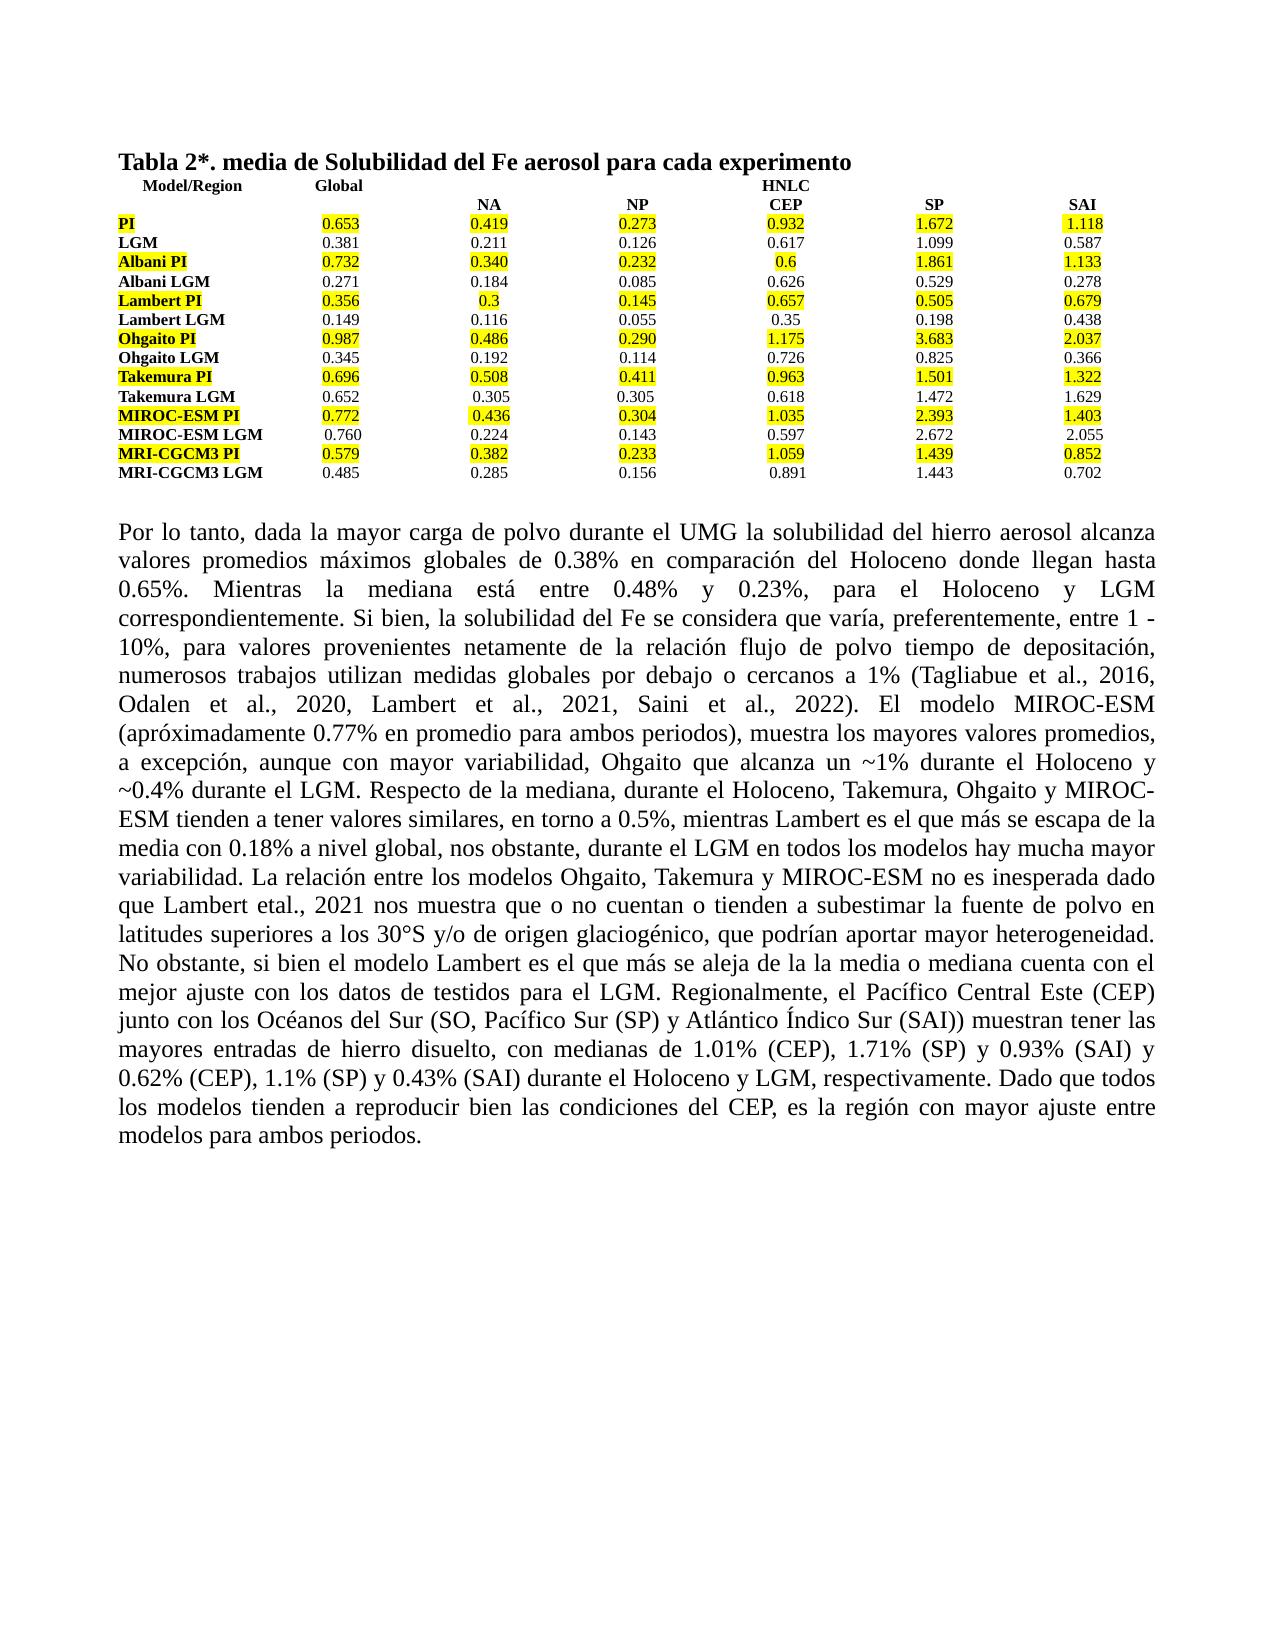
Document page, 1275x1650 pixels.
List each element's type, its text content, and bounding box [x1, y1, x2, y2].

table_cell MRI-CGCM3 PI [118, 444, 266, 463]
text Por lo tanto, dada la mayor carga de polvo durante el UMG la solubilidad del hierro aerosol alcanza valores promedios máximos globales de 0.38% en comparación del Holoceno donde llegan hasta 0.65%. Mientras la mediana está entre 0.48% y 0.23%, para el Holoceno y LGM correspondientemente. Si bien, la solubilidad del Fe se considera que varía, preferentemente, entre 1 - 10%, para valores provenientes netamente de la relación flujo de polvo tiempo de depositación, numerosos trabajos utilizan medidas globales por debajo o cercanos a 1% (Tagliabue et al., 2016, Odalen et al., 2020, Lambert et al., 2021, Saini et al., 2022). El modelo MIROC-ESM (apróximadamente 0.77% en promedio para ambos periodos), muestra los mayores valores promedios, a excepción, aunque con mayor variabilidad, Ohgaito que alcanza un ~1% durante el Holoceno y ~0.4% durante el LGM. Respecto de la mediana, durante el Holoceno, Takemura, Ohgaito y MIROC-ESM tienden a tener valores similares, en torno a 0.5%, mientras Lambert es el que más se escapa de la media con 0.18% a nivel global, nos obstante, durante el LGM en todos los modelos hay mucha mayor variabilidad. La relación entre los modelos Ohgaito, Takemura y MIROC-ESM no es inesperada dado que Lambert etal., 2021 nos muestra que o no cuentan o tienden a subestimar la fuente de polvo en latitudes superiores a los 30°S y/o de origen glaciogénico, que podrían aportar mayor heterogeneidad. No obstante, si bien el modelo Lambert es el que más se aleja de la la media o mediana cuenta con el mejor ajuste con los datos de testidos para el LGM. Regionalmente, el Pacífico Central Este (CEP) junto con los Océanos del Sur (SO, Pacífico Sur (SP) y Atlántico Índico Sur (SAI)) muestran tener las mayores entradas de hierro disuelto, con medianas de 1.01% (CEP), 1.71% (SP) y 0.93% (SAI) y 0.62% (CEP), 1.1% (SP) y 0.43% (SAI) durante el Holoceno y LGM, respectivamente. Dado que todos los modelos tienden a reproducir bien las condiciones del CEP, es la región con mayor ajuste entre modelos para ambos periodos. [118, 517, 1157, 1149]
table_cell 0.273 [563, 214, 712, 233]
table_cell 0.626 [712, 271, 860, 291]
table_cell 0.891 [712, 463, 860, 488]
table_cell 0.149 [266, 310, 415, 329]
table_cell Albani LGM [118, 271, 266, 291]
table_cell 1.175 [712, 329, 860, 348]
table_cell 0.366 [1009, 348, 1157, 367]
table_cell 0.3 [415, 291, 563, 310]
table_cell 1.035 [712, 406, 860, 425]
table_cell 0.438 [1009, 310, 1157, 329]
table_cell 0.772 [266, 406, 415, 425]
table_cell 0.696 [266, 367, 415, 386]
table_cell 1.118 [1009, 214, 1157, 233]
table_cell 0.382 [415, 444, 563, 463]
table_cell 0.156 [563, 463, 712, 488]
table_cell 1.472 [860, 386, 1008, 406]
table_cell 1.501 [860, 367, 1008, 386]
table_cell 0.653 [266, 214, 415, 233]
table_cell 0.232 [563, 252, 712, 271]
table_cell 0.184 [415, 271, 563, 291]
table_cell 1.443 [860, 463, 1008, 488]
table_cell 0.278 [1009, 271, 1157, 291]
table_cell 0.224 [415, 425, 563, 444]
table_cell 1.629 [1009, 386, 1157, 406]
table_cell 1.322 [1009, 367, 1157, 386]
table_cell 0.436 [415, 406, 563, 425]
table_cell 0.726 [712, 348, 860, 367]
table_cell 0.290 [563, 329, 712, 348]
table_cell 0.485 [266, 463, 415, 488]
table_cell PI [118, 214, 266, 233]
table_cell 0.233 [563, 444, 712, 463]
table_cell 1.672 [860, 214, 1008, 233]
table_cell 3.683 [860, 329, 1008, 348]
table_cell 0.486 [415, 329, 563, 348]
table_cell 0.085 [563, 271, 712, 291]
table_cell 1.403 [1009, 406, 1157, 425]
table_cell 0.305 [415, 386, 563, 406]
table_cell 1.861 [860, 252, 1008, 271]
table_cell 0.579 [266, 444, 415, 463]
table_header Global [266, 176, 415, 214]
table_cell 0.055 [563, 310, 712, 329]
table_cell Albani PI [118, 252, 266, 271]
table_cell 0.356 [266, 291, 415, 310]
table_cell Lambert PI [118, 291, 266, 310]
table_cell 0.211 [415, 233, 563, 252]
table_cell 0.618 [712, 386, 860, 406]
table_header Model/Region [118, 176, 266, 214]
table_cell 0.305 [563, 386, 712, 406]
table_cell 0.6 [712, 252, 860, 271]
table_cell Takemura LGM [118, 386, 266, 406]
table_cell 1.099 [860, 233, 1008, 252]
table_cell 0.597 [712, 425, 860, 444]
table_cell Lambert LGM [118, 310, 266, 329]
table_cell 0.35 [712, 310, 860, 329]
table_cell MIROC-ESM PI [118, 406, 266, 425]
table_cell 0.340 [415, 252, 563, 271]
table_cell NP [563, 195, 712, 214]
table_cell 0.852 [1009, 444, 1157, 463]
table_cell 1.059 [712, 444, 860, 463]
table_cell 0.143 [563, 425, 712, 444]
table_cell 0.505 [860, 291, 1008, 310]
table_cell 0.116 [415, 310, 563, 329]
table_cell 0.508 [415, 367, 563, 386]
table_cell 0.702 [1009, 463, 1157, 488]
table_cell 1.133 [1009, 252, 1157, 271]
table_cell 0.652 [266, 386, 415, 406]
table_header HNLC [415, 176, 1157, 195]
table_cell 0.617 [712, 233, 860, 252]
table_cell 0.381 [266, 233, 415, 252]
table_cell 0.304 [563, 406, 712, 425]
table_cell 0.587 [1009, 233, 1157, 252]
table_cell 0.271 [266, 271, 415, 291]
table_cell 0.345 [266, 348, 415, 367]
table_cell 0.411 [563, 367, 712, 386]
table_cell 0.285 [415, 463, 563, 488]
table_cell 0.732 [266, 252, 415, 271]
table_cell 0.657 [712, 291, 860, 310]
table_cell 0.932 [712, 214, 860, 233]
table_cell 0.529 [860, 271, 1008, 291]
table_cell 2.672 [860, 425, 1008, 444]
table_cell 0.126 [563, 233, 712, 252]
table_cell Ohgaito PI [118, 329, 266, 348]
table_cell CEP [712, 195, 860, 214]
table_cell Ohgaito LGM [118, 348, 266, 367]
table_cell MIROC-ESM LGM [118, 425, 266, 444]
table_cell 1.439 [860, 444, 1008, 463]
table_cell 0.825 [860, 348, 1008, 367]
text Tabla 2*. media de Solubilidad del Fe aerosol para cada experimento [118, 147, 1157, 176]
table_cell 0.963 [712, 367, 860, 386]
table_cell MRI-CGCM3 LGM [118, 463, 266, 488]
table_cell 2.393 [860, 406, 1008, 425]
table_cell 0.114 [563, 348, 712, 367]
table_cell 0.192 [415, 348, 563, 367]
table_cell Takemura PI [118, 367, 266, 386]
table_cell 0.760 [266, 425, 415, 444]
table_cell 0.419 [415, 214, 563, 233]
table_cell LGM [118, 233, 266, 252]
table_cell 0.987 [266, 329, 415, 348]
table_cell 0.145 [563, 291, 712, 310]
table_cell 0.198 [860, 310, 1008, 329]
table_cell SAI [1009, 195, 1157, 214]
table_cell NA [415, 195, 563, 214]
table_cell 2.037 [1009, 329, 1157, 348]
table_cell SP [860, 195, 1008, 214]
table_cell 2.055 [1009, 425, 1157, 444]
table_cell 0.679 [1009, 291, 1157, 310]
